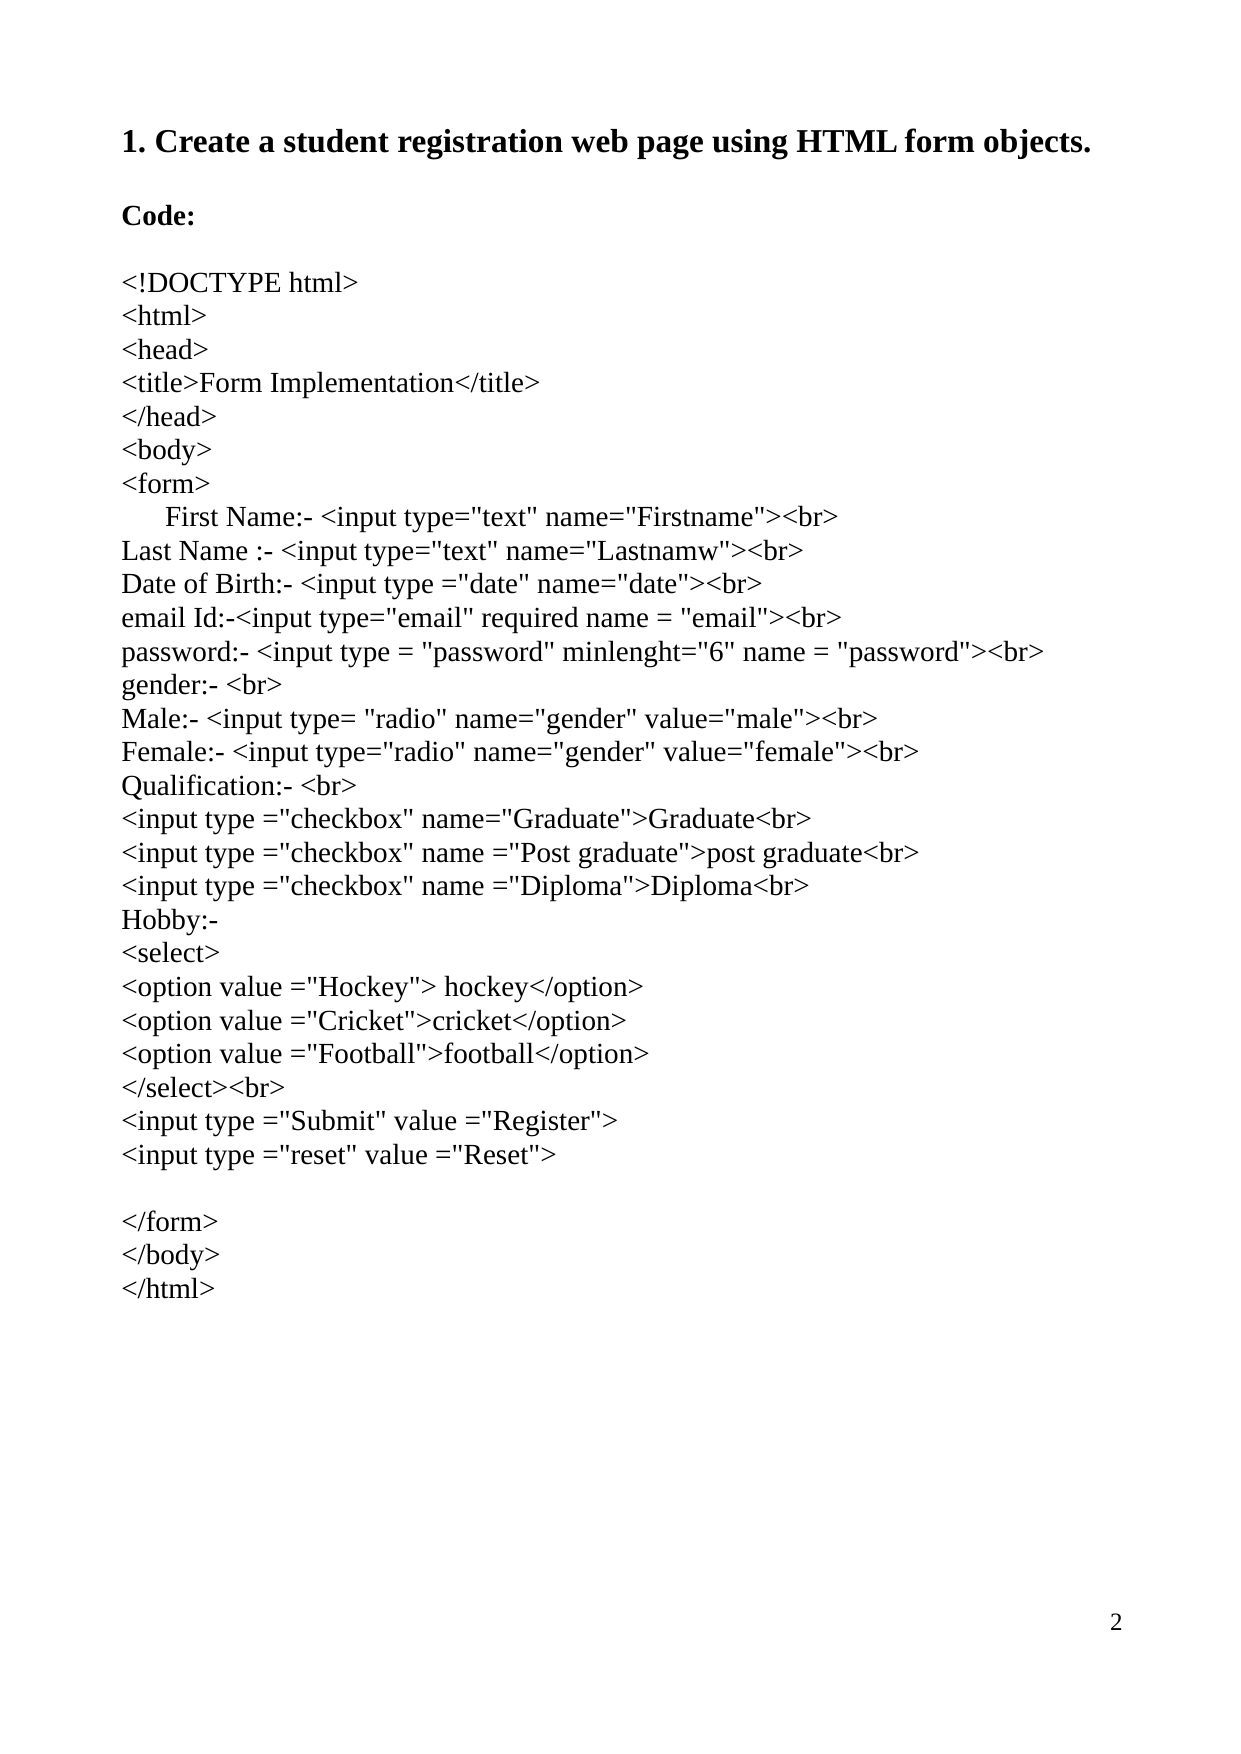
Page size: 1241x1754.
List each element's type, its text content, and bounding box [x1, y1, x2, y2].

text email Id:-<input type="email" required name = "email"><br> [118, 600, 1122, 634]
text First Name:- <input type="text" name="Firstname"><br> [118, 499, 1122, 533]
text <title>Form Implementation</title> [118, 365, 1122, 399]
text </html> [118, 1271, 1122, 1304]
text </head> [118, 399, 1122, 432]
text <head> [118, 332, 1122, 365]
text password:- <input type = "password" minlenght="6" name = "password"><br> [118, 634, 1122, 667]
text Qualification:- <br> [118, 768, 1122, 801]
text <option value ="Cricket">cricket</option> [118, 1003, 1122, 1036]
text <form> [118, 466, 1122, 499]
text Date of Birth:- <input type ="date" name="date"><br> [118, 567, 1122, 600]
text <input type ="checkbox" name ="Diploma">Diploma<br> [118, 868, 1122, 902]
text <input type ="checkbox" name="Graduate">Graduate<br> [118, 801, 1122, 835]
text Hobby:- [118, 902, 1122, 936]
text <input type ="checkbox" name ="Post graduate">post graduate<br> [118, 835, 1122, 868]
text </form> [118, 1204, 1122, 1237]
text <option value ="Hockey"> hockey</option> [118, 969, 1122, 1003]
text Male:- <input type= "radio" name="gender" value="male"><br> [118, 701, 1122, 734]
text <input type ="reset" value ="Reset"> [118, 1137, 1122, 1170]
text </body> [118, 1237, 1122, 1271]
text <select> [118, 936, 1122, 969]
text <input type ="Submit" value ="Register"> [118, 1103, 1122, 1137]
text 1. Create a student registration web page using HTML form objects. [118, 118, 1122, 159]
text <html> [118, 298, 1122, 332]
text <!DOCTYPE html> [118, 265, 1122, 298]
text </select><br> [118, 1070, 1122, 1103]
text gender:- <br> [118, 667, 1122, 701]
text Last Name :- <input type="text" name="Lastnamw"><br> [118, 533, 1122, 567]
text <option value ="Football">football</option> [118, 1036, 1122, 1070]
text <body> [118, 432, 1122, 466]
text Code: [118, 198, 1122, 231]
text Female:- <input type="radio" name="gender" value="female"><br> [118, 734, 1122, 768]
